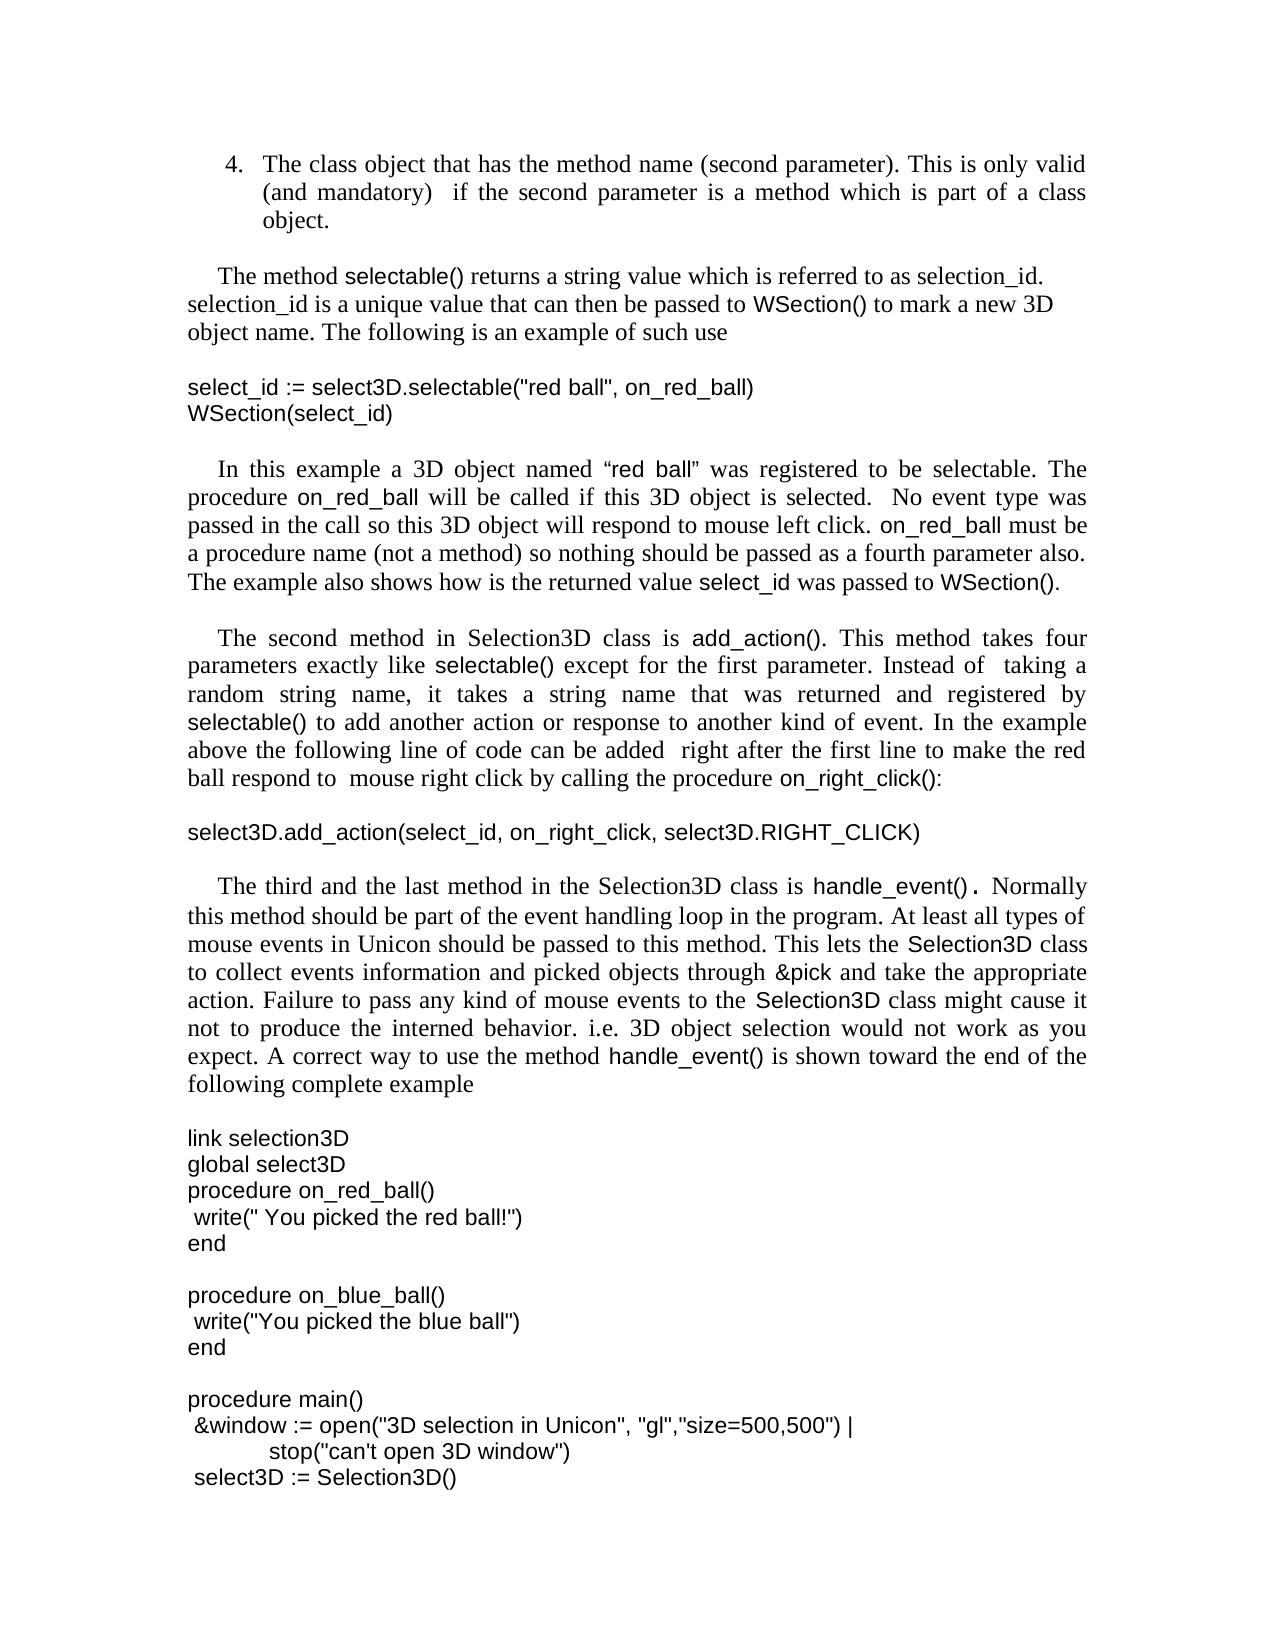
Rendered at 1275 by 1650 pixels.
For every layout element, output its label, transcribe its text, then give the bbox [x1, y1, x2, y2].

text The second method in Selection3D class is add_action(). This method takes four parameters exactly like selectable() except for the first parameter. Instead of taking a random string name, it takes a string name that was returned and registered by selectable() to add another action or response to another kind of event. In the example above the following line of code can be added right after the first line to make the red ball respond to mouse right click by calling the procedure on_right_click(): [187, 623, 1087, 792]
text select3D.add_action(select_id, on_right_click, select3D.RIGHT_CLICK) [187, 819, 1087, 872]
text select_id := select3D.selectable("red ball", on_red_ball) WSection(select_id) [187, 375, 1087, 427]
text procedure on_blue_ball() write("You picked the blue ball") end procedure main() &window := open("3D selection in Unicon", "gl","size=500,500") | stop("can't open 3D window") select3D := Selection3D() [187, 1256, 1087, 1490]
text In this example a 3D object named “red ball” was registered to be selectable. The procedure on_red_ball will be called if this 3D object is selected. No event type was passed in the call so this 3D object will respond to mouse left click. on_red_ball must be a procedure name (not a method) so nothing should be passed as a fourth parameter also. The example also shows how is the returned value select_id was passed to WSection(). [187, 455, 1087, 595]
list The class object that has the method name (second parameter). This is only valid (and mandatory) if the second parameter is a method which is part of a class object. [225, 150, 1087, 234]
text The method selectable() returns a string value which is referred to as selection_id. selection_id is a unique value that can then be passed to WSection() to mark a new 3D object name. The following is an example of such use [187, 262, 1087, 346]
text The third and the last method in the Selection3D class is handle_event(). Normally this method should be part of the event handling loop in the program. At least all types of mouse events in Unicon should be passed to this method. This lets the Selection3D class to collect events information and picked objects through &pick and take the appropriate action. Failure to pass any kind of mouse events to the Selection3D class might cause it not to produce the interned behavior. i.e. 3D object selection would not work as you expect. A correct way to use the method handle_event() is shown toward the end of the following complete example [187, 872, 1087, 1098]
text link selection3D global select3D procedure on_red_ball() write(" You picked the red ball!") end [187, 1126, 1087, 1256]
